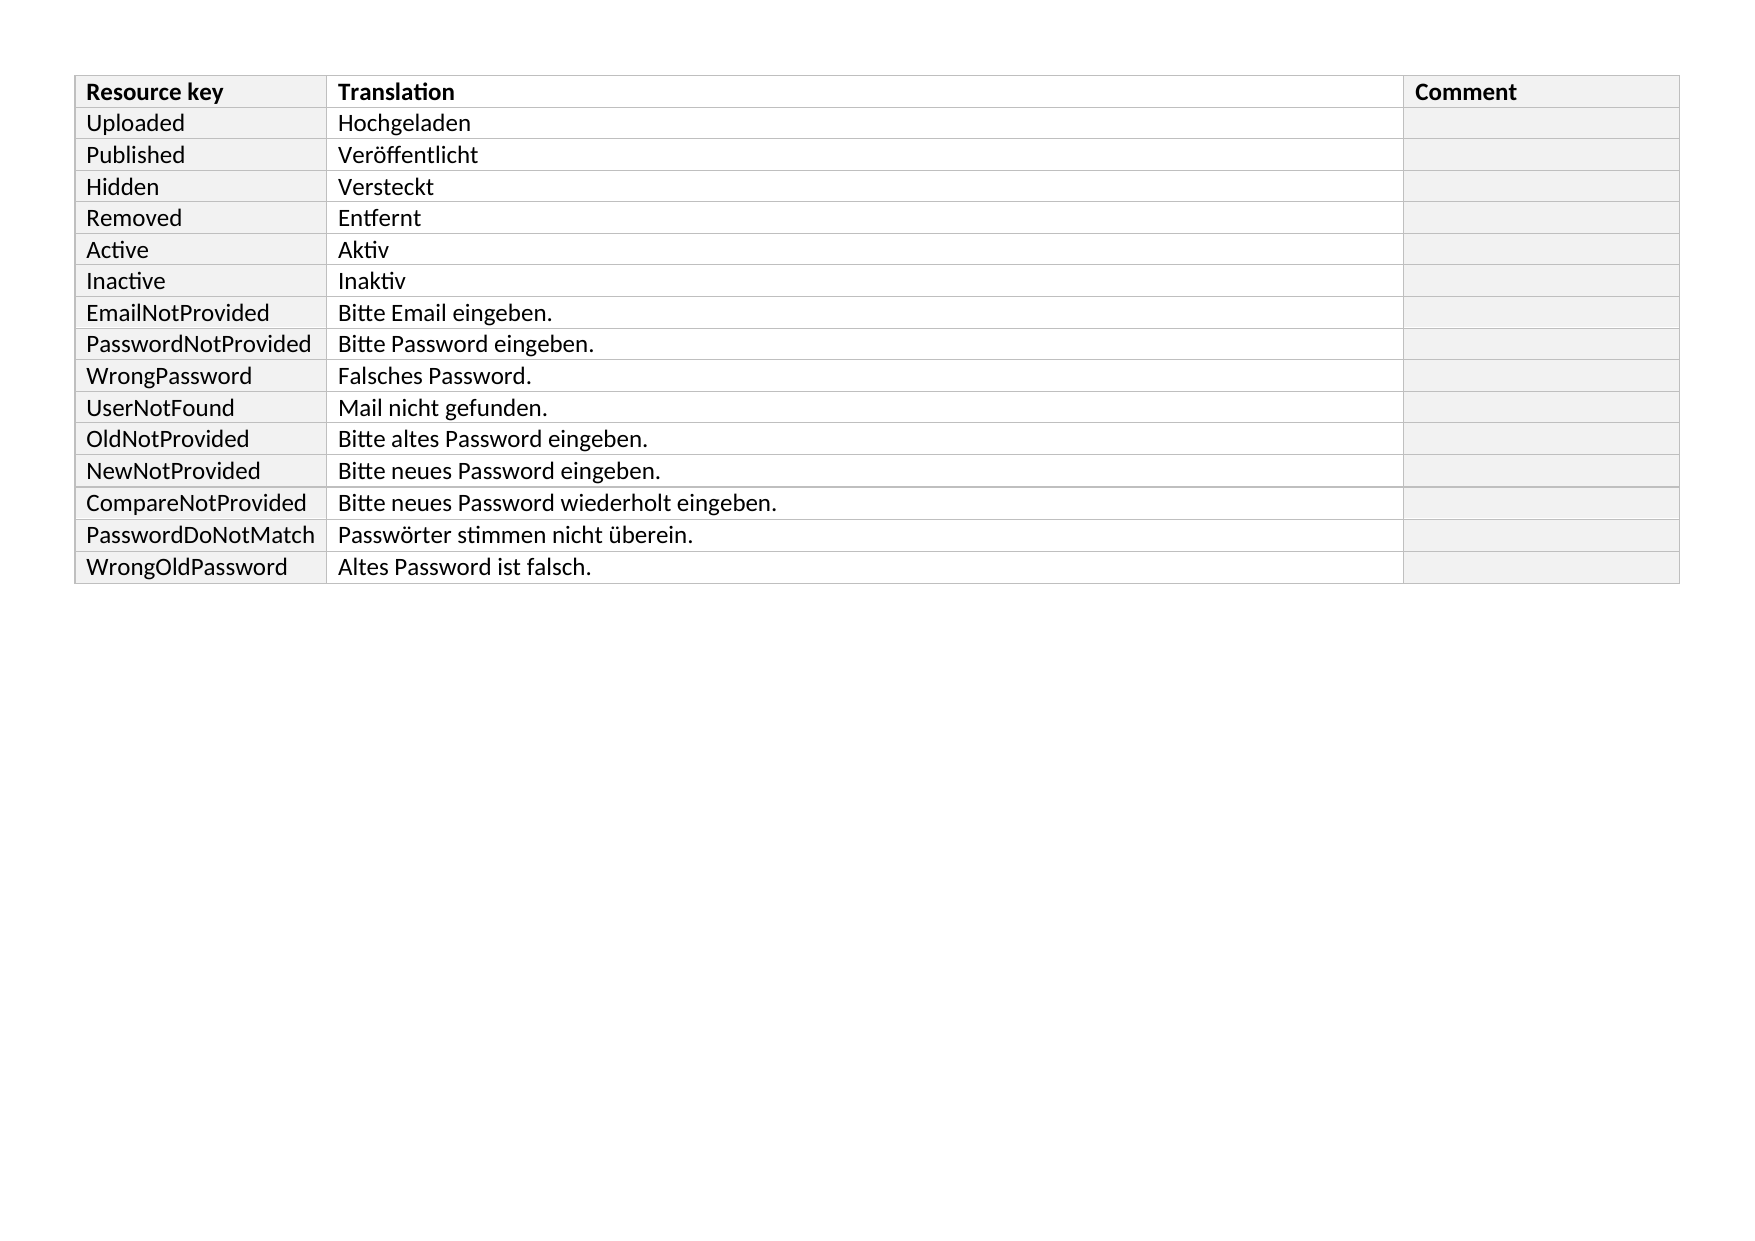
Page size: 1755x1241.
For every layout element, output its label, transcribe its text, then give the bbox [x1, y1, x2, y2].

table_cell Veröffentlicht [327, 139, 1403, 170]
table_cell [1404, 139, 1679, 170]
table_cell [1404, 423, 1679, 454]
table_cell Inactive [76, 265, 326, 296]
table_cell Versteckt [327, 171, 1403, 201]
table_cell OldNotProvided [76, 423, 326, 454]
table_cell UserNotFound [76, 392, 326, 422]
table_cell [1404, 171, 1679, 201]
table_header Resource key [76, 76, 326, 107]
table_cell [1404, 202, 1679, 233]
table_cell Hochgeladen [327, 108, 1403, 138]
table_cell CompareNotProvided [76, 488, 326, 518]
table_cell [1404, 552, 1679, 583]
table_cell Uploaded [76, 108, 326, 138]
table_cell Published [76, 139, 326, 170]
table_header Translation [327, 76, 1403, 107]
table_cell PasswordDoNotMatch [76, 520, 326, 551]
table_cell Aktiv [327, 234, 1403, 264]
table_cell Active [76, 234, 326, 264]
table_cell [1404, 265, 1679, 296]
table_cell Bitte Password eingeben. [327, 329, 1403, 359]
table_cell [1404, 297, 1679, 327]
table_cell Bitte Email eingeben. [327, 297, 1403, 327]
table_cell [1404, 329, 1679, 359]
table_cell EmailNotProvided [76, 297, 326, 327]
table_cell NewNotProvided [76, 455, 326, 486]
table_cell Falsches Password. [327, 360, 1403, 391]
table_cell Bitte neues Password wiederholt eingeben. [327, 488, 1403, 518]
table_cell Mail nicht gefunden. [327, 392, 1403, 422]
table_cell Bitte neues Password eingeben. [327, 455, 1403, 486]
table_cell [1404, 360, 1679, 391]
table_cell [1404, 520, 1679, 551]
table_cell [1404, 234, 1679, 264]
table_header Comment [1404, 76, 1679, 107]
table_cell Passwörter stimmen nicht überein. [327, 520, 1403, 551]
table_cell Entfernt [327, 202, 1403, 233]
table_cell Altes Password ist falsch. [327, 552, 1403, 583]
table_cell PasswordNotProvided [76, 329, 326, 359]
table_cell [1404, 455, 1679, 486]
table_cell Removed [76, 202, 326, 233]
table_cell [1404, 488, 1679, 518]
table_cell Hidden [76, 171, 326, 201]
table_cell Bitte altes Password eingeben. [327, 423, 1403, 454]
table_cell Inaktiv [327, 265, 1403, 296]
table_cell WrongPassword [76, 360, 326, 391]
table_cell [1404, 108, 1679, 138]
table_cell [1404, 392, 1679, 422]
table_cell WrongOldPassword [76, 552, 326, 583]
